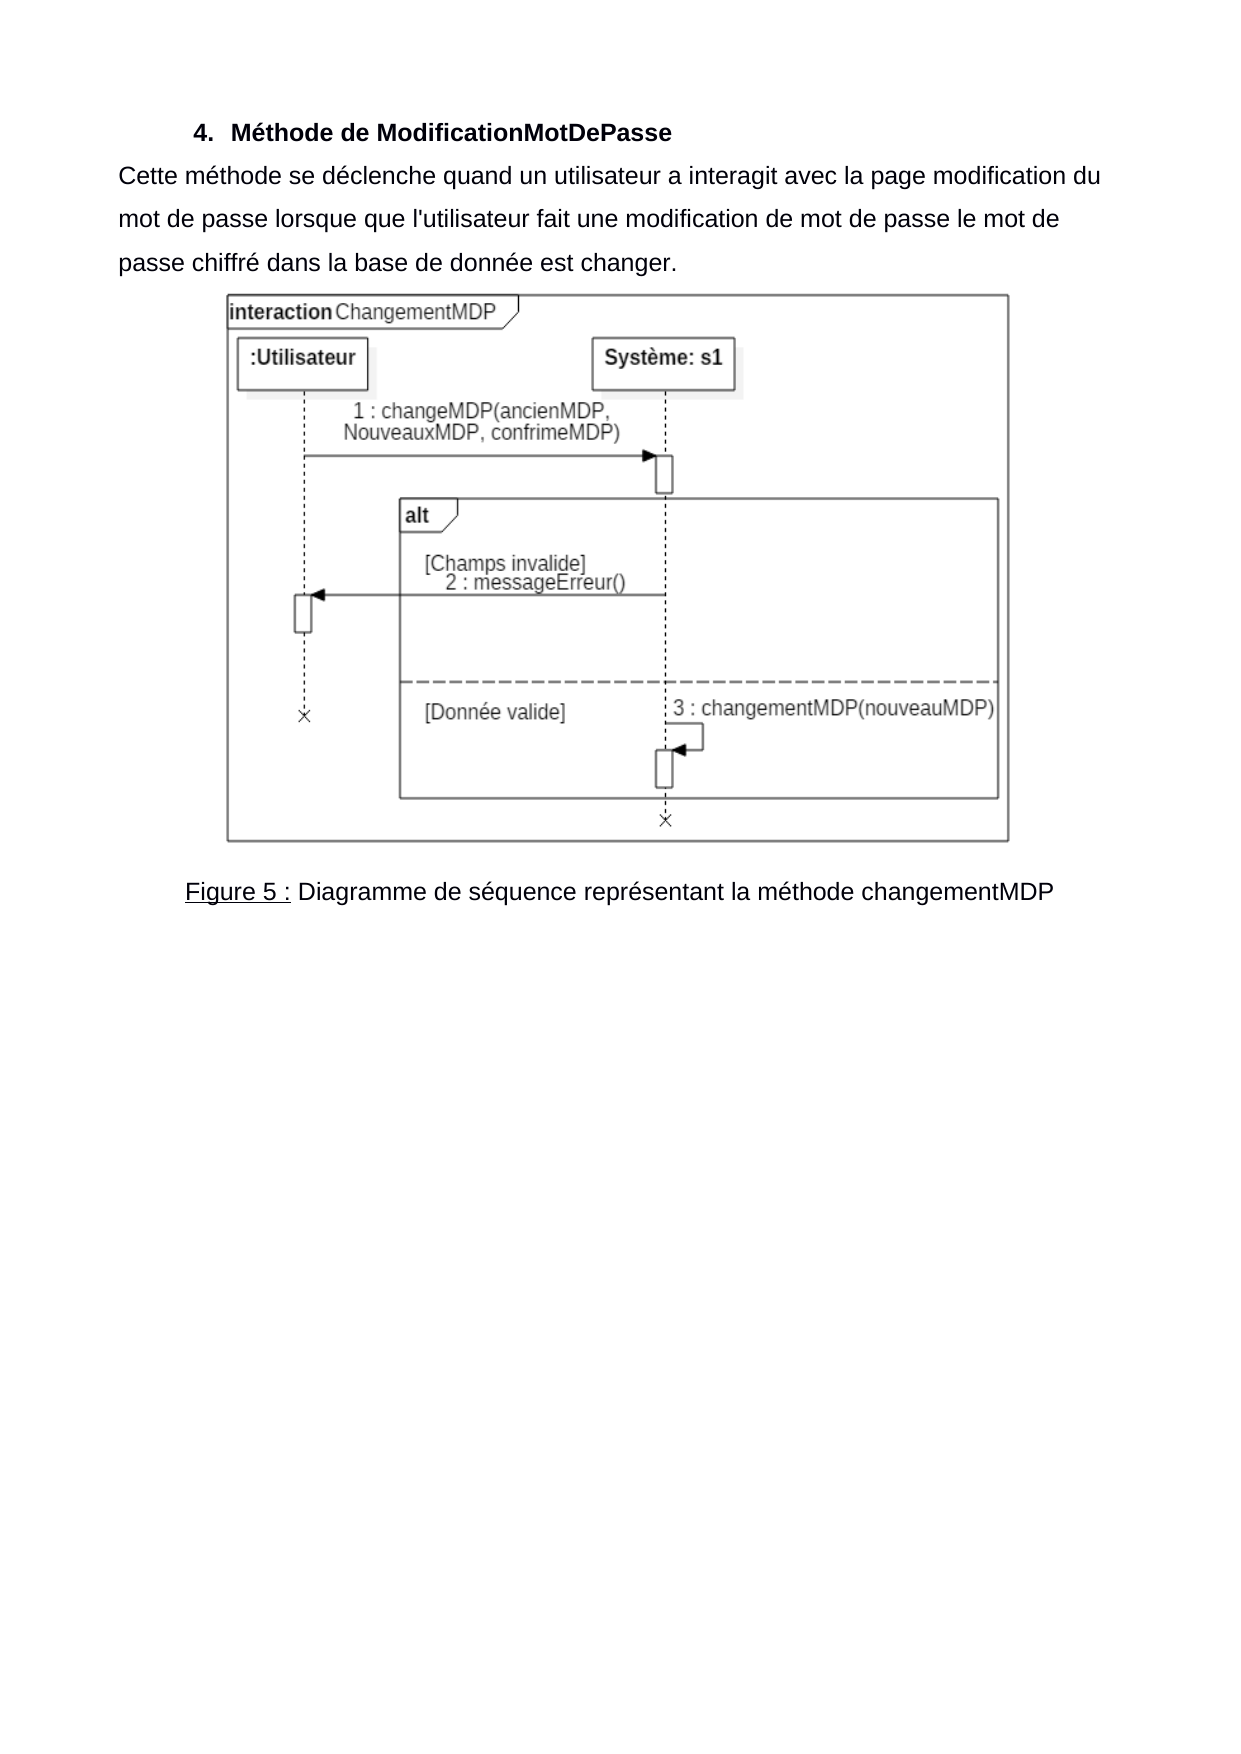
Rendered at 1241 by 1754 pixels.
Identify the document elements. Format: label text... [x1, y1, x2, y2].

list Méthode de ModificationMotDePasse [193, 118, 1122, 147]
picture [224, 290, 1016, 848]
text Cette méthode se déclenche quand un utilisateur a interagit avec la page modification du mot de passe lorsque que l'utilisateur fait une modification de mot de passe le mot de passe chiffré dans la base de donnée est changer. [118, 161, 1122, 276]
